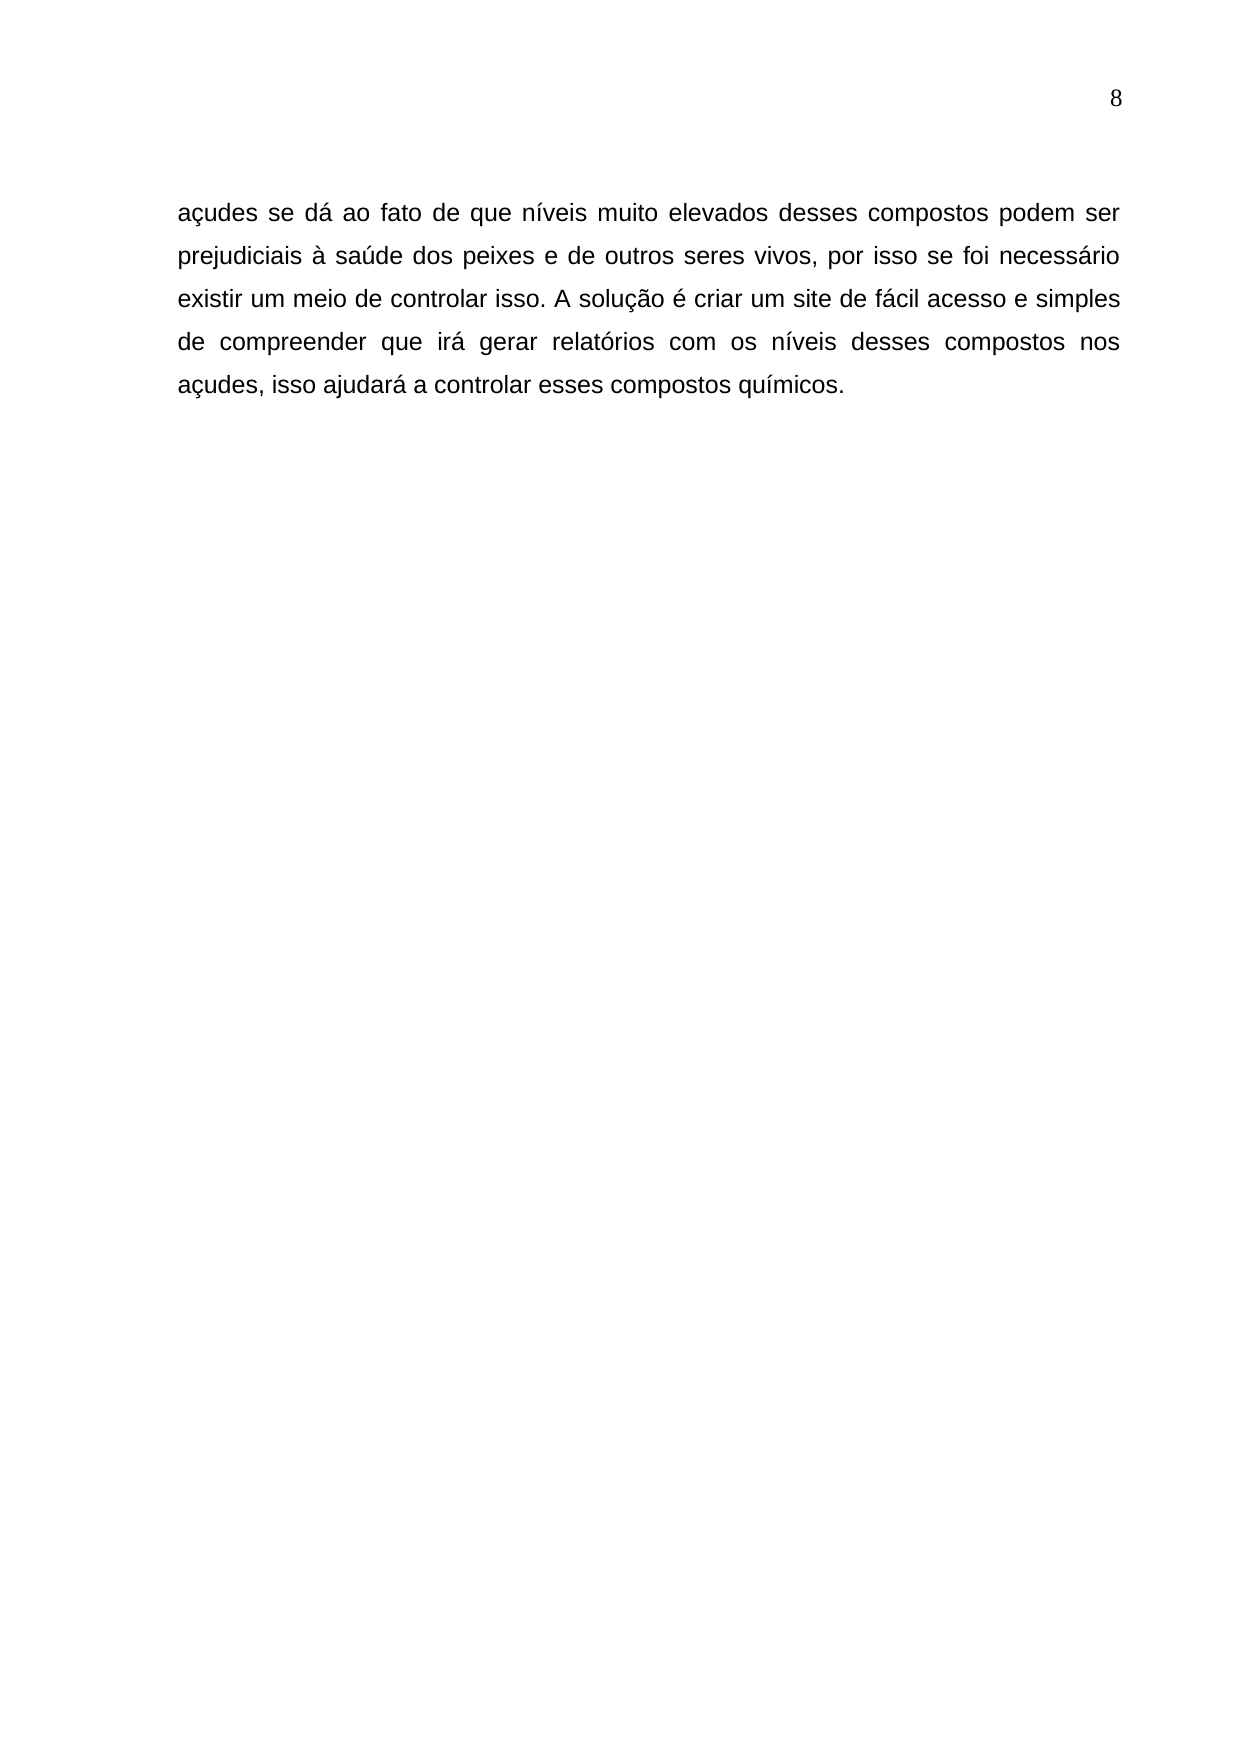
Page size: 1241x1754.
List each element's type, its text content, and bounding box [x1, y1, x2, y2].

text açudes se dá ao fato de que níveis muito elevados desses compostos podem ser prejudiciais à saúde dos peixes e de outros seres vivos, por isso se foi necessário existir um meio de controlar isso. A solução é criar um site de fácil acesso e simples de compreender que irá gerar relatórios com os níveis desses compostos nos açudes, isso ajudará a controlar esses compostos químicos. [177, 198, 1122, 399]
